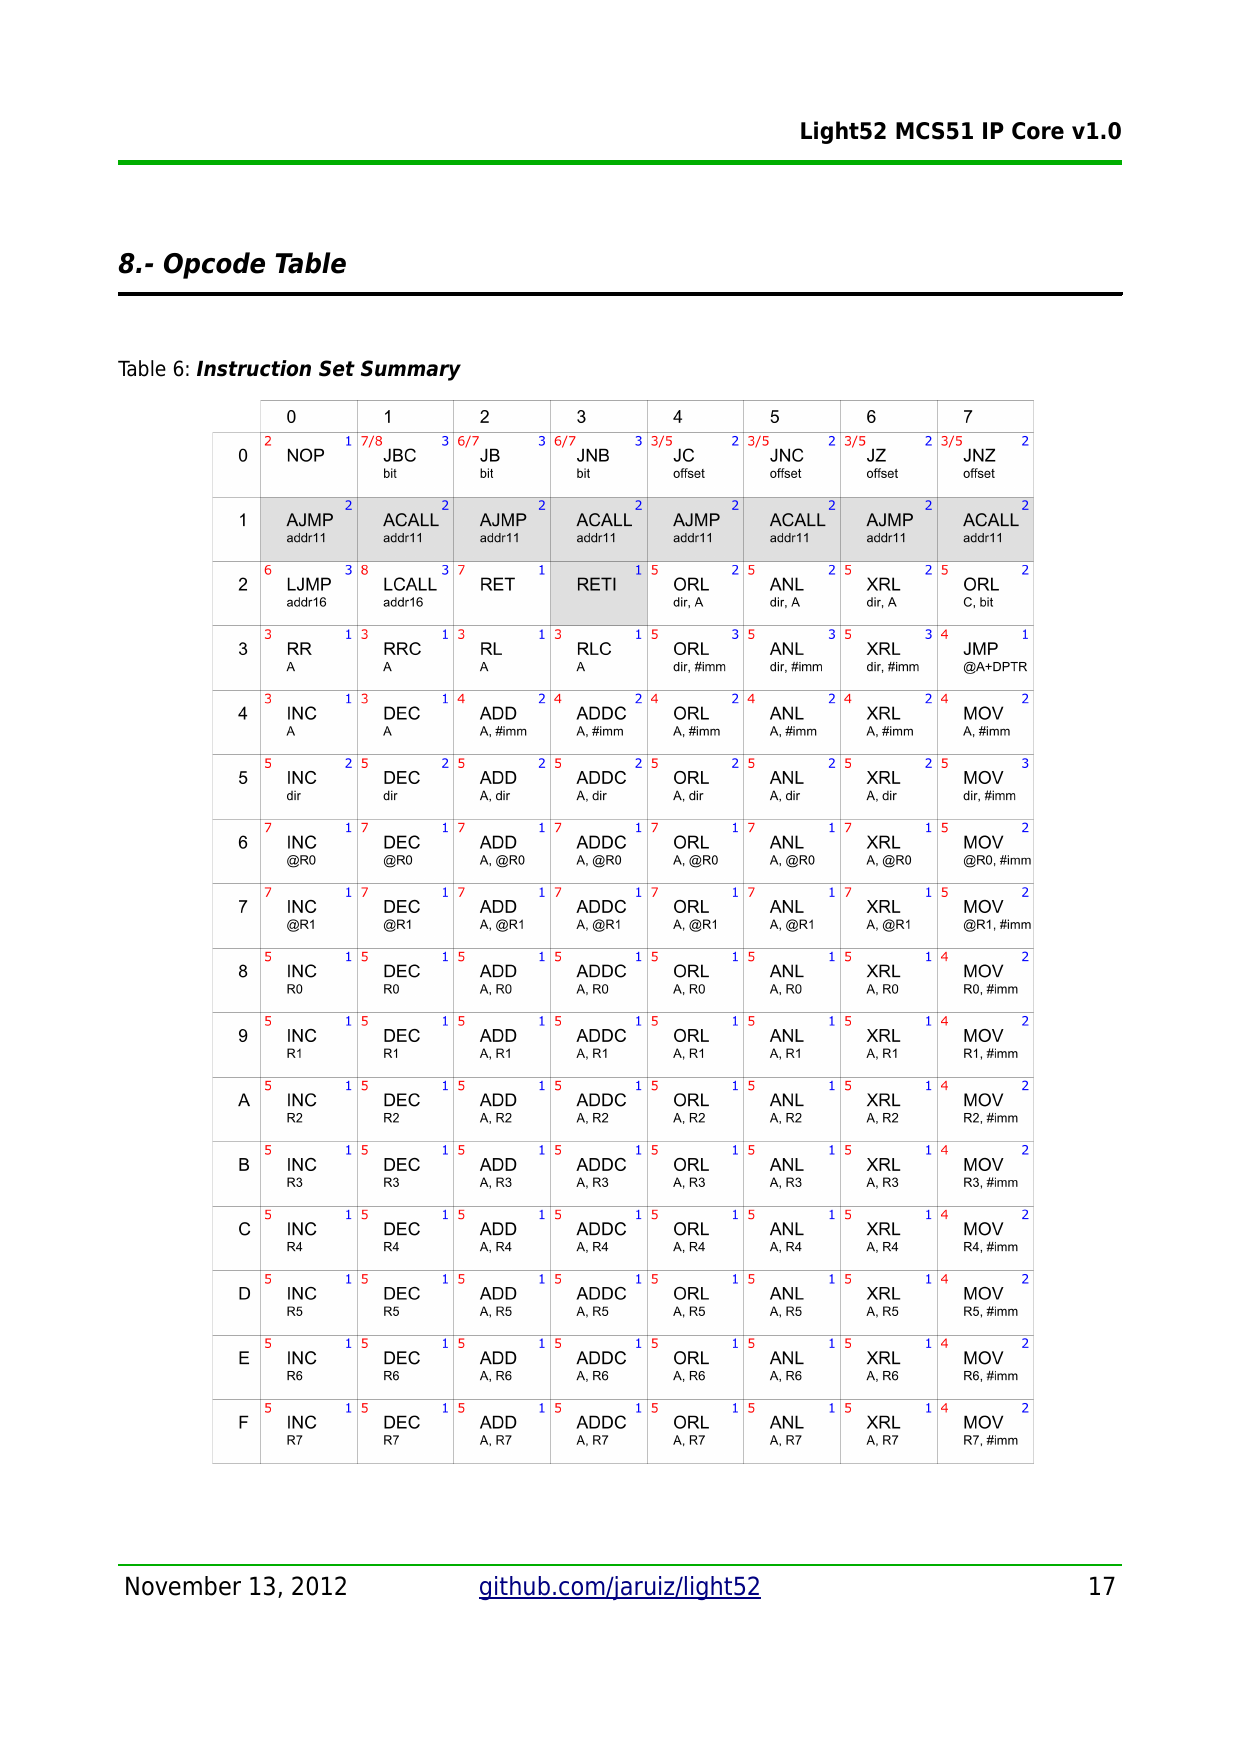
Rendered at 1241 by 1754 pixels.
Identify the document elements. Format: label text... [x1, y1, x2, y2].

text Table 6: Instruction Set Summary [118, 357, 1122, 381]
picture [212, 400, 1034, 1464]
subtitle 8.- Opcode Table [118, 248, 1122, 279]
